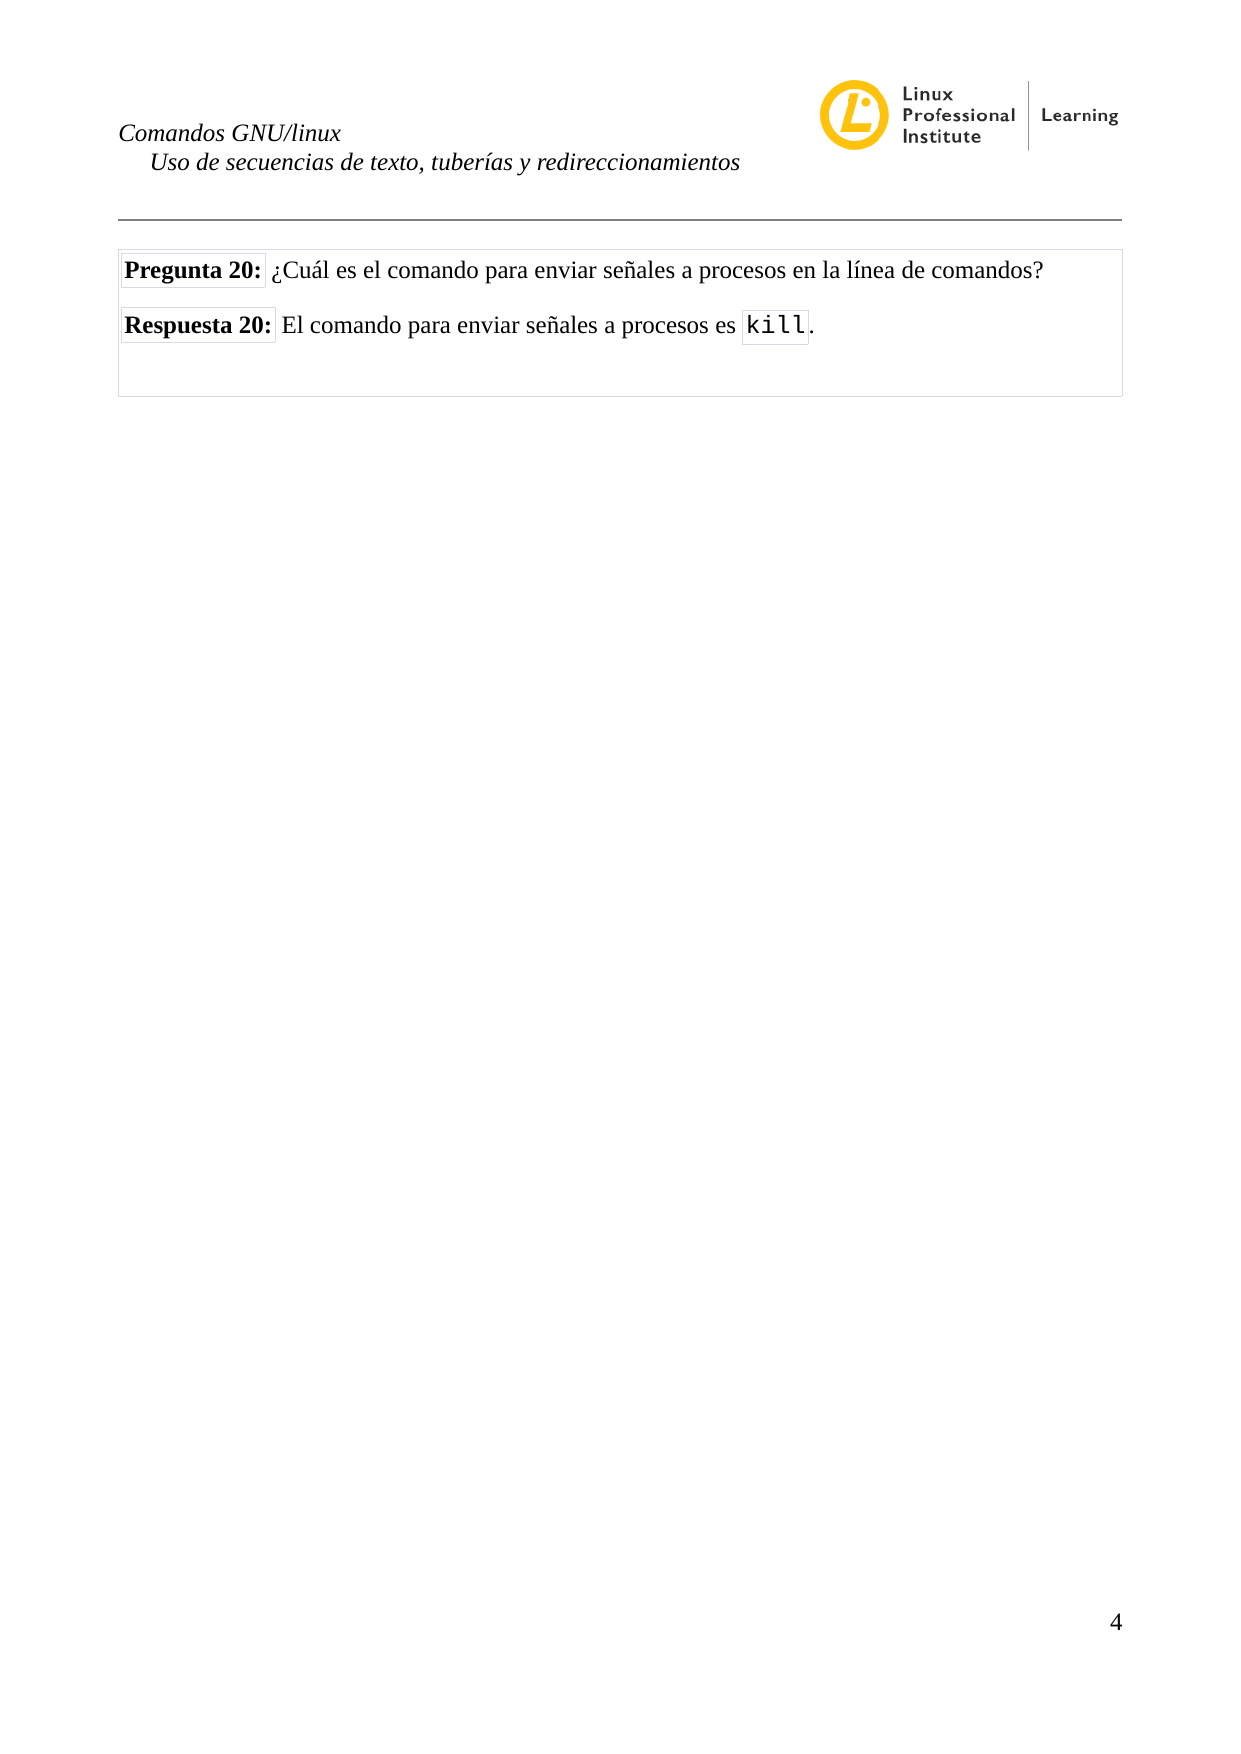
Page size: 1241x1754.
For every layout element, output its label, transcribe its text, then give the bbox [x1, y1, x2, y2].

picture [819, 79, 1119, 151]
text Pregunta 20: ¿Cuál es el comando para enviar señales a procesos en la línea de comandos? [119, 250, 1122, 287]
text Respuesta 20: El comando para enviar señales a procesos es kill. [119, 304, 1122, 344]
